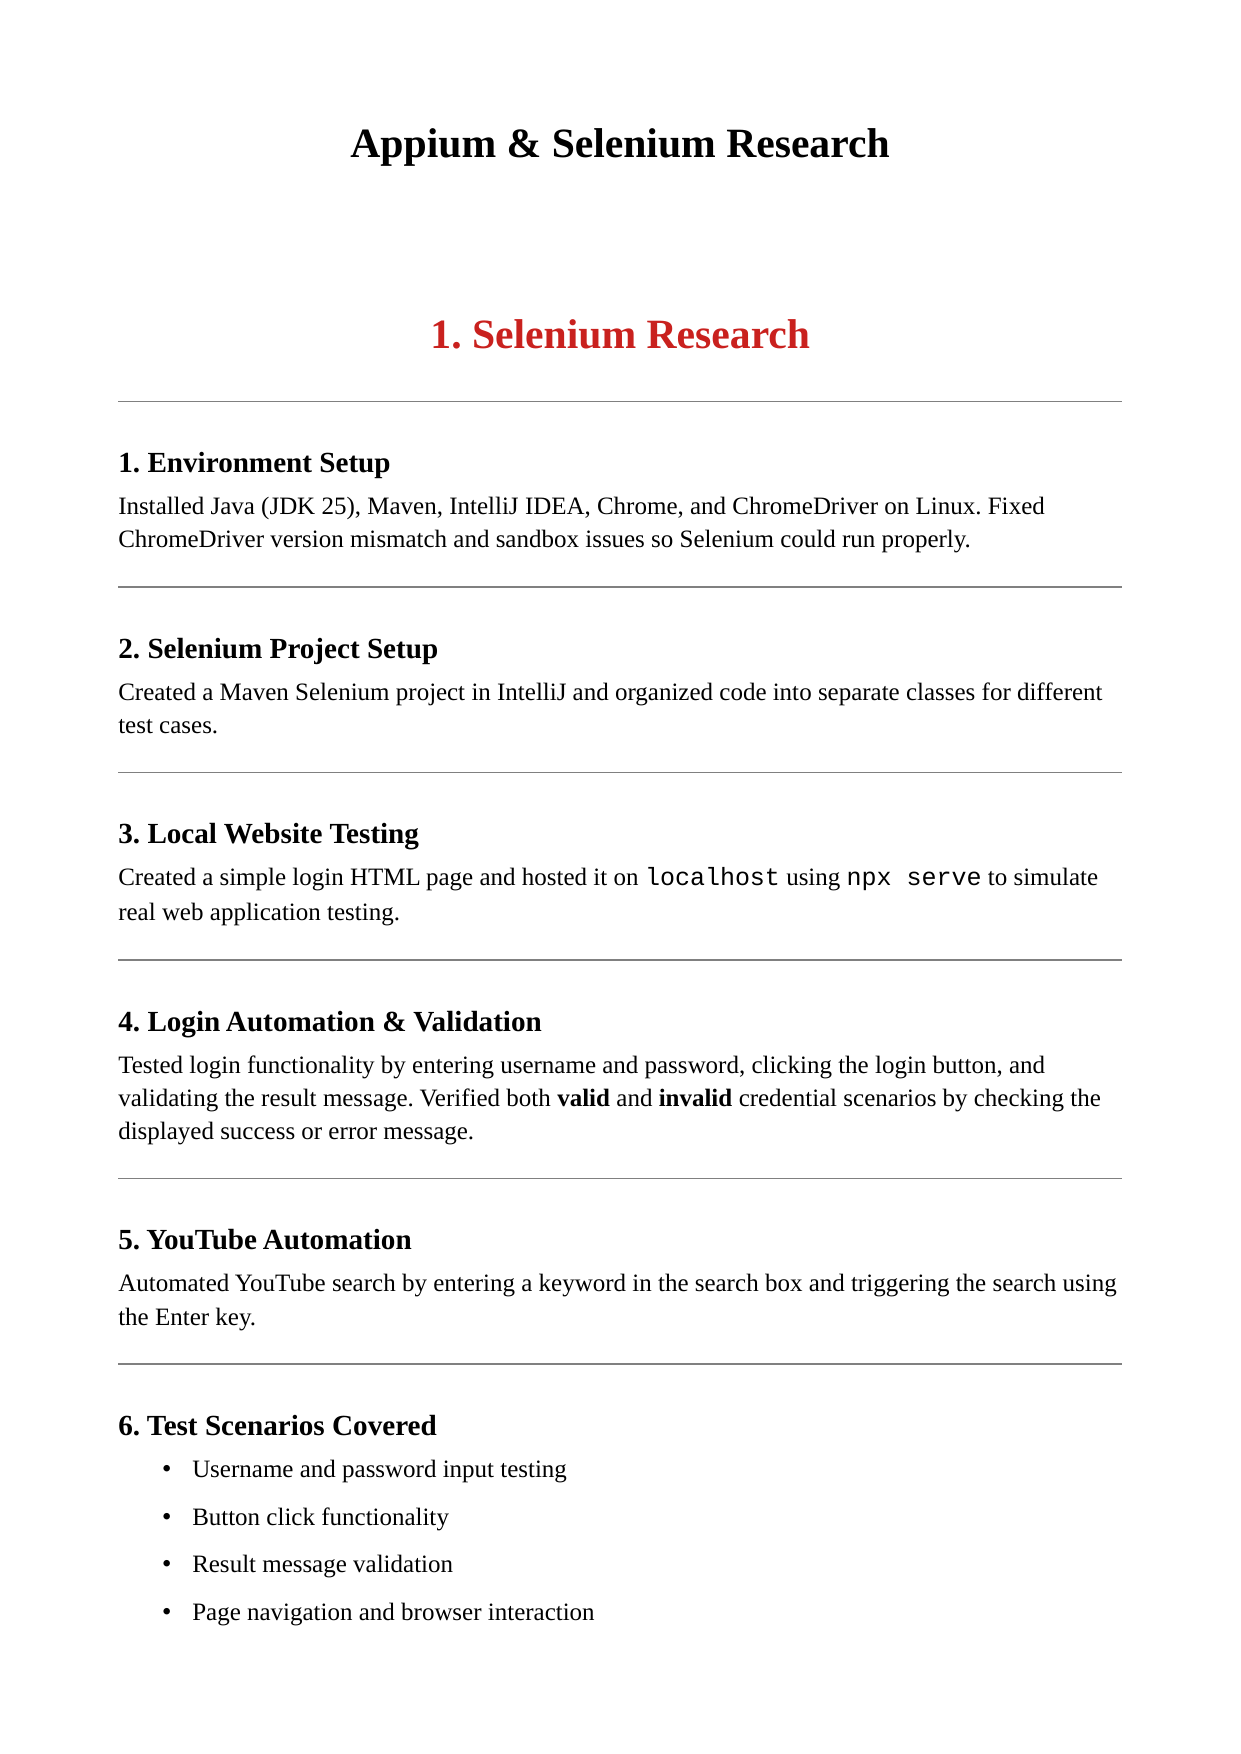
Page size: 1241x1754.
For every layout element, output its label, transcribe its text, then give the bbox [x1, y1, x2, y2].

subtitle 5. YouTube Automation [118, 1222, 1122, 1256]
subtitle 4. Login Automation & Validation [118, 1004, 1122, 1037]
subtitle 3. Local Website Testing [118, 816, 1122, 850]
text Automated YouTube search by entering a keyword in the search box and triggering the search using the Enter key. [118, 1268, 1122, 1330]
text Appium & Selenium Research [118, 118, 1122, 166]
text Created a simple login HTML page and hosted it on localhost using npx serve to simulate real web application testing. [118, 862, 1122, 926]
text 1. Selenium Research [118, 310, 1122, 358]
list Page navigation and browser interaction [162, 1597, 1122, 1626]
subtitle 6. Test Scenarios Covered [118, 1408, 1122, 1442]
text Tested login functionality by entering username and password, clicking the login button, and validating the result message. Verified both valid and invalid credential scenarios by checking the displayed success or error message. [118, 1050, 1122, 1145]
list Username and password input testing [162, 1454, 1122, 1483]
text Created a Maven Selenium project in IntelliJ and organized code into separate classes for different test cases. [118, 677, 1122, 739]
list Result message validation [162, 1549, 1122, 1578]
text Installed Java (JDK 25), Maven, IntelliJ IDEA, Chrome, and ChromeDriver on Linux. Fixed ChromeDriver version mismatch and sandbox issues so Selenium could run properly. [118, 491, 1122, 553]
subtitle 1. Environment Setup [118, 445, 1122, 479]
list Button click functionality [162, 1502, 1122, 1530]
subtitle 2. Selenium Project Setup [118, 631, 1122, 664]
